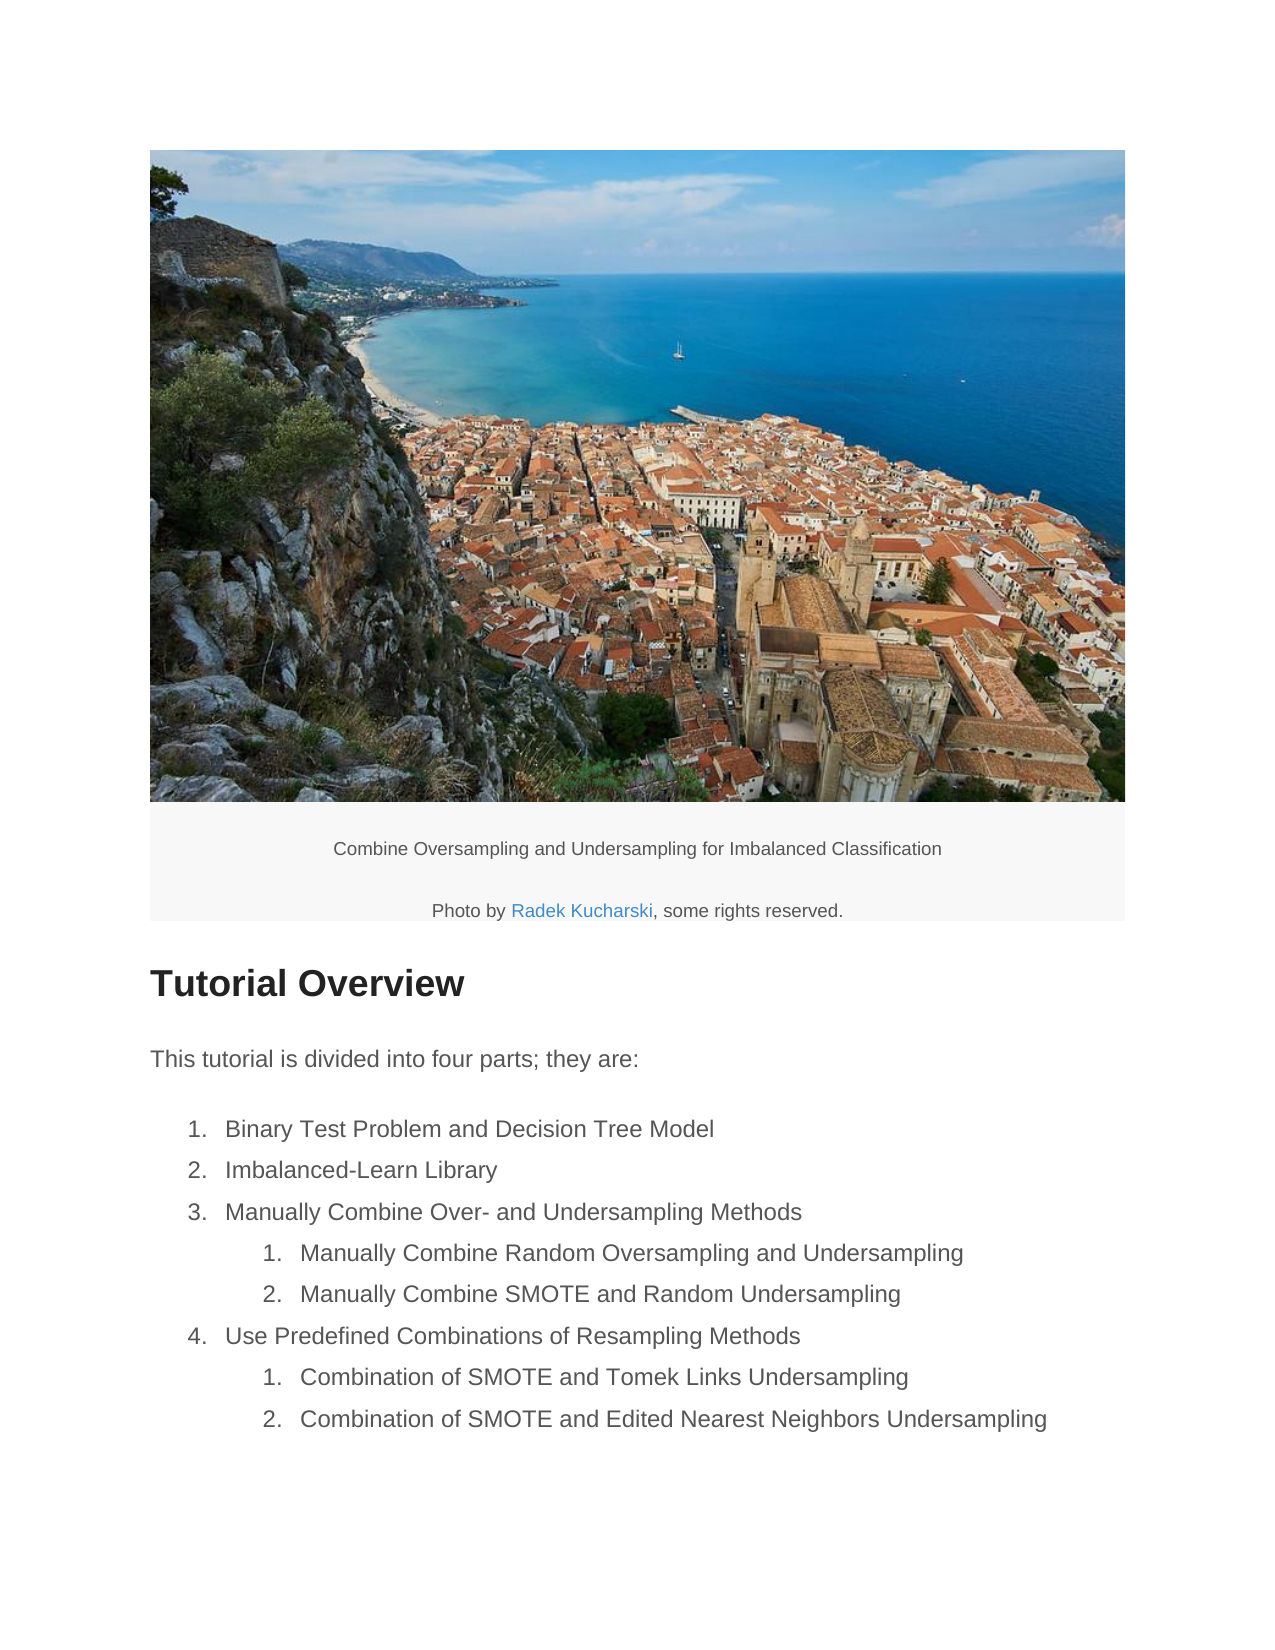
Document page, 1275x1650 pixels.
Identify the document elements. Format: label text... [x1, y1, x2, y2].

list Use Predefined Combinations of Resampling Methods [187, 1322, 1125, 1349]
subtitle Tutorial Overview [150, 961, 1125, 1004]
list Binary Test Problem and Decision Tree Model [187, 1115, 1125, 1143]
list Combination of SMOTE and Tomek Links Undersampling [262, 1363, 1125, 1391]
list Manually Combine Random Oversampling and Undersampling [262, 1239, 1125, 1267]
text This tutorial is divided into four parts; they are: [150, 1044, 1125, 1072]
list Combination of SMOTE and Edited Nearest Neighbors Undersampling [262, 1404, 1125, 1432]
picture [150, 150, 1125, 802]
text Photo by Radek Kucharski, some rights reserved. [150, 899, 1125, 921]
list Manually Combine Over- and Undersampling Methods [187, 1198, 1125, 1225]
list Manually Combine SMOTE and Random Undersampling [262, 1280, 1125, 1308]
text Combine Oversampling and Undersampling for Imbalanced Classification [150, 838, 1125, 860]
list Imbalanced-Learn Library [187, 1156, 1125, 1184]
